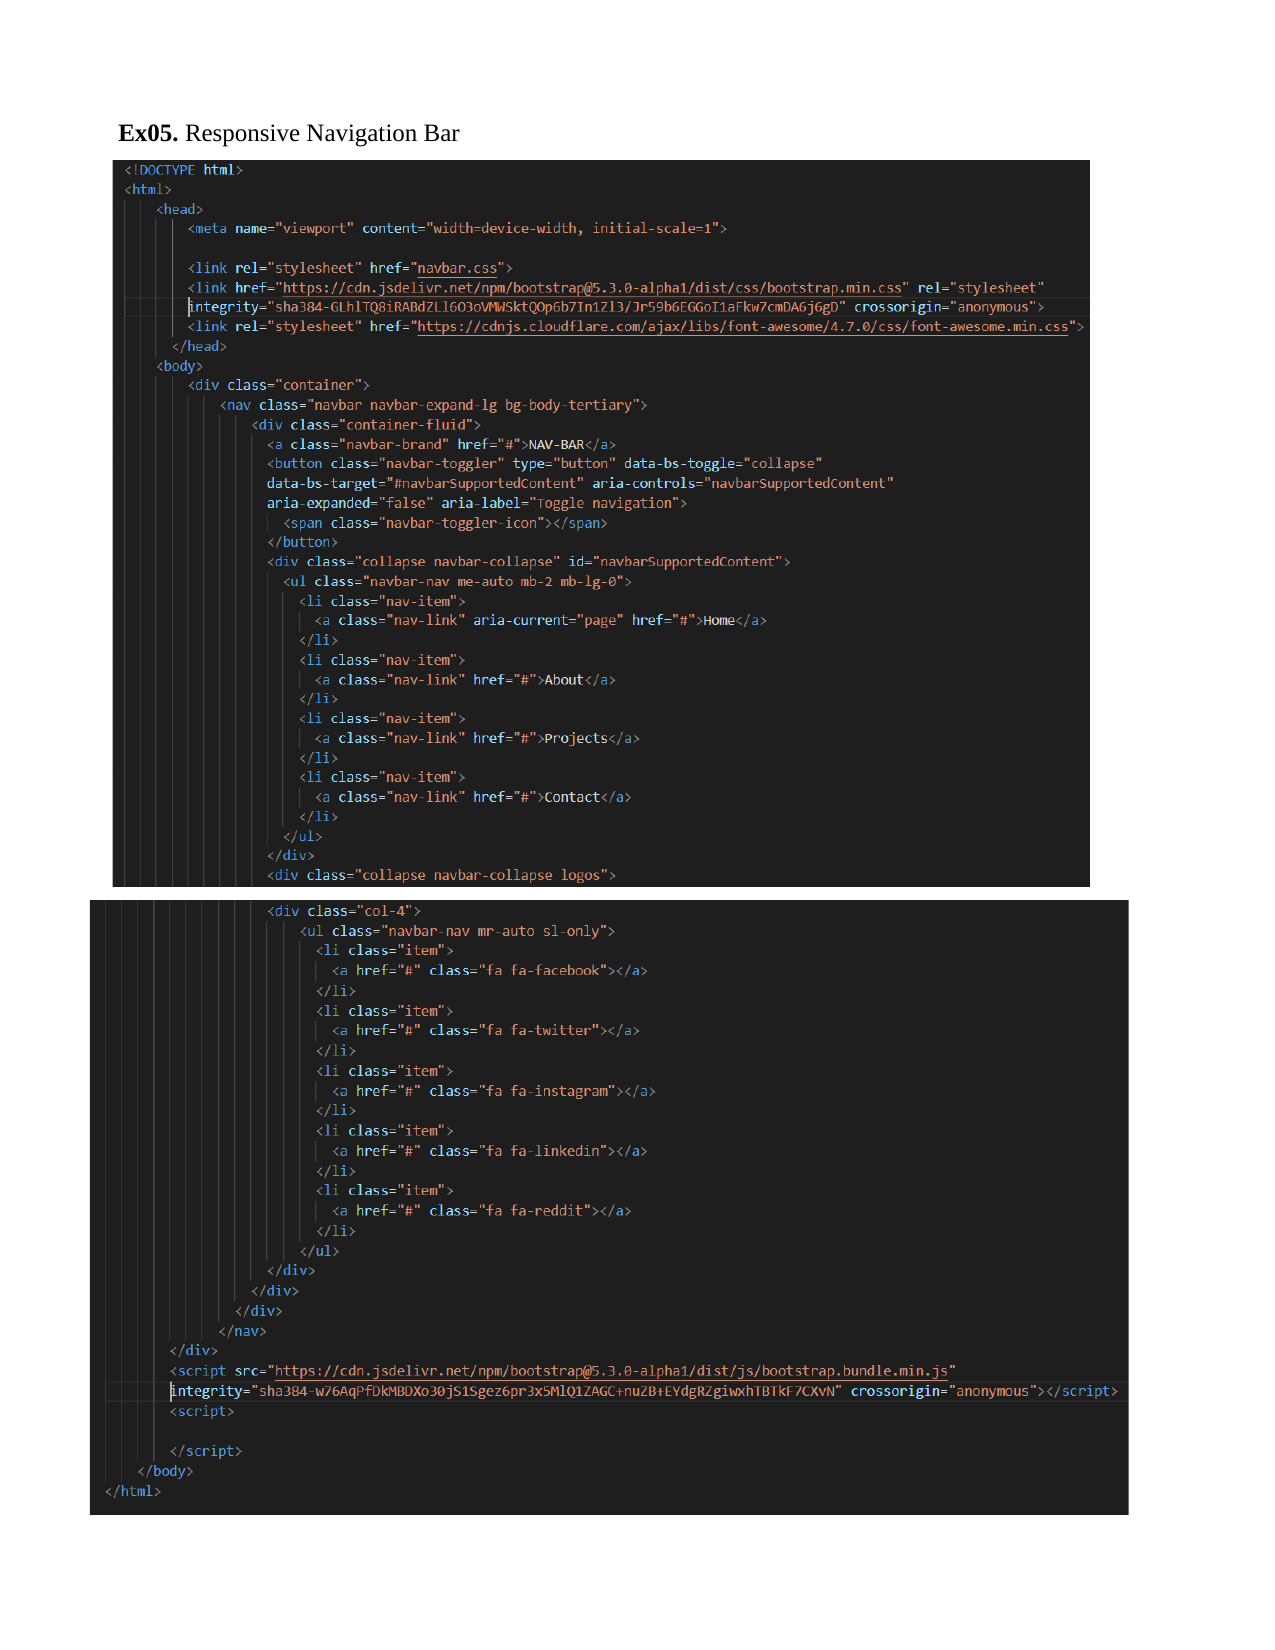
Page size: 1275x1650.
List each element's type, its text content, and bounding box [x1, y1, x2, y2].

picture [112, 160, 1090, 887]
text Ex05. Responsive Navigation Bar [118, 118, 1157, 147]
picture [89, 900, 1129, 1515]
